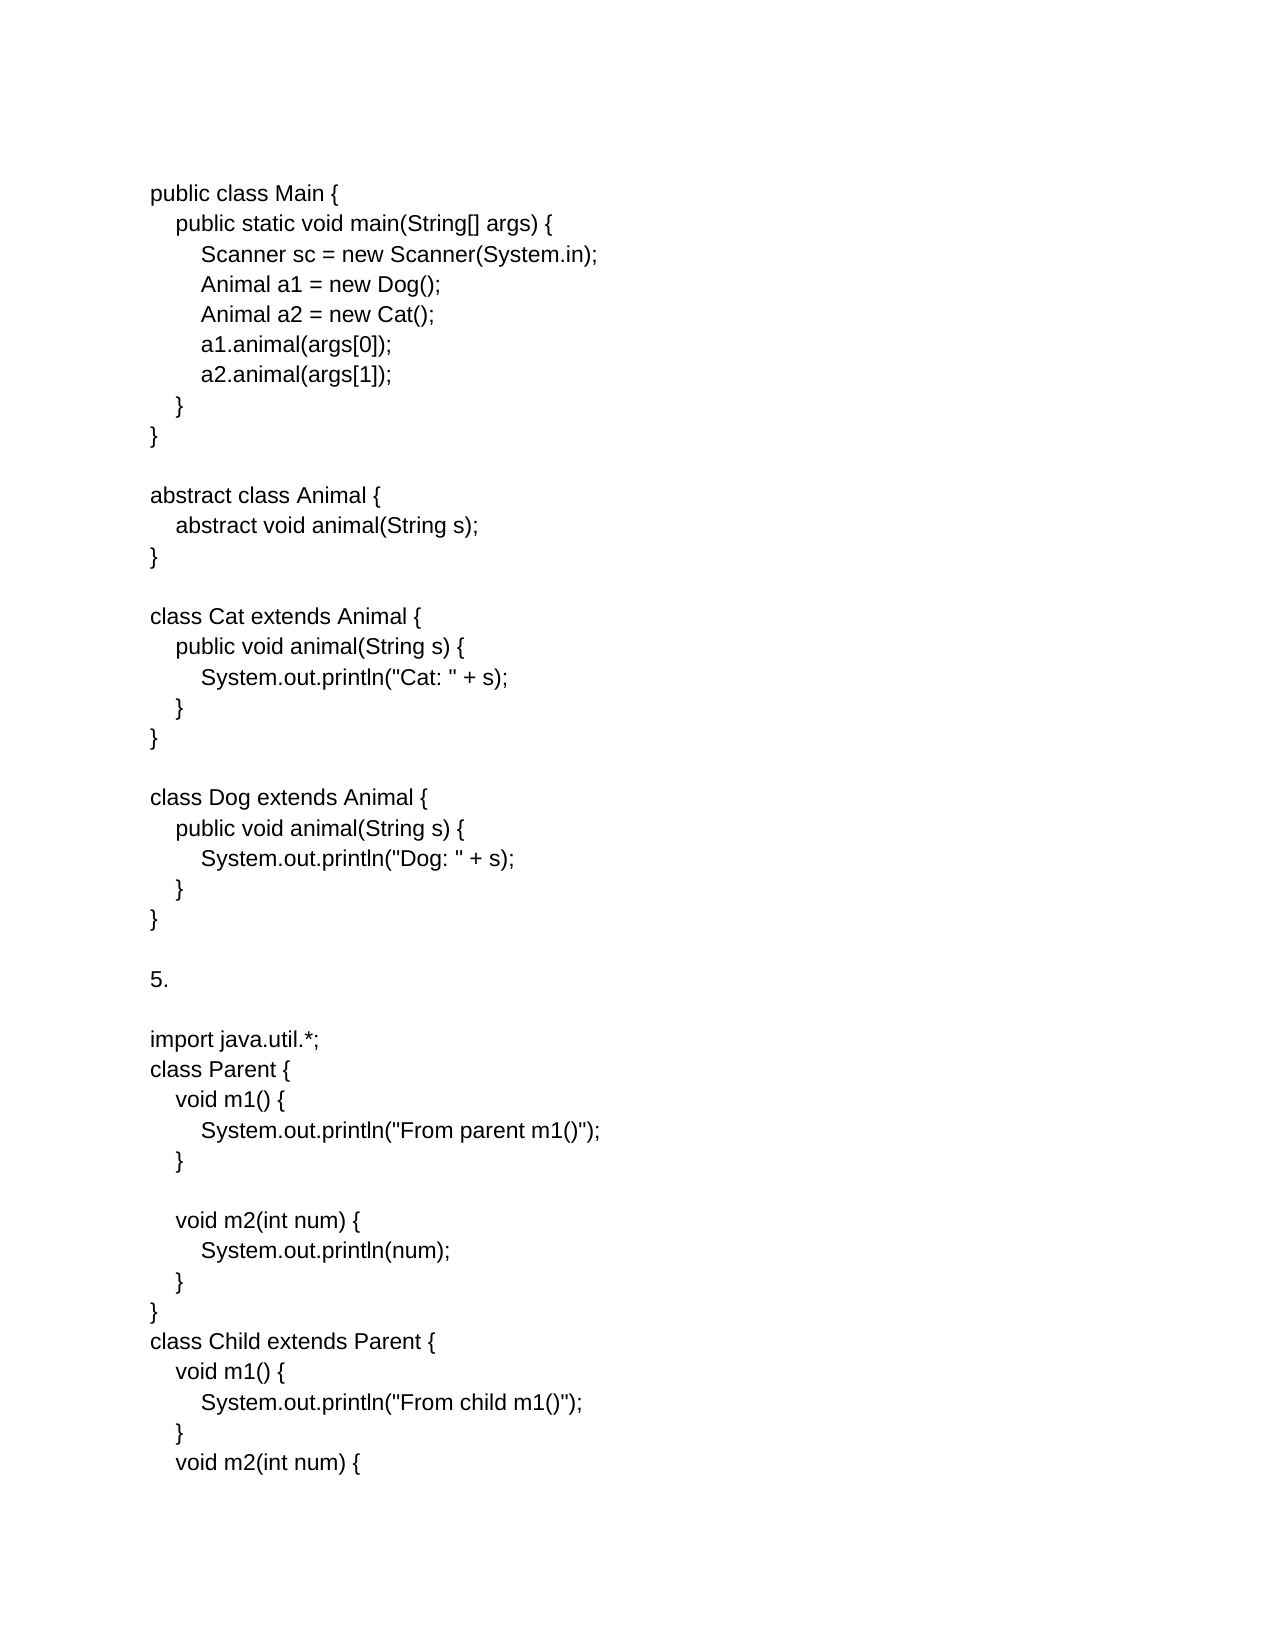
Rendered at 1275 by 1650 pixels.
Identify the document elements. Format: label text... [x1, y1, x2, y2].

text abstract class Animal { [150, 482, 1125, 509]
text a2.animal(args[1]); [150, 361, 1125, 388]
text public void animal(String s) { [150, 814, 1125, 841]
text import java.util.*; [150, 1026, 1125, 1052]
text 5. [150, 966, 1125, 992]
text } [150, 392, 1125, 418]
text class Parent { [150, 1056, 1125, 1083]
text abstract void animal(String s); [150, 512, 1125, 539]
text public void animal(String s) { [150, 633, 1125, 660]
text a1.animal(args[0]); [150, 331, 1125, 358]
text void m1() { [150, 1358, 1125, 1385]
text } [150, 1419, 1125, 1445]
text void m2(int num) { [150, 1207, 1125, 1234]
text } [150, 875, 1125, 901]
text public static void main(String[] args) { [150, 210, 1125, 237]
text System.out.println("From parent m1()"); [150, 1117, 1125, 1143]
text class Child extends Parent { [150, 1328, 1125, 1354]
text } [150, 694, 1125, 720]
text Animal a2 = new Cat(); [150, 301, 1125, 327]
text } [150, 1298, 1125, 1324]
text class Cat extends Animal { [150, 603, 1125, 629]
text void m1() { [150, 1086, 1125, 1113]
text System.out.println(num); [150, 1237, 1125, 1264]
text public class Main { [150, 180, 1125, 207]
text System.out.println("Dog: " + s); [150, 845, 1125, 871]
text } [150, 543, 1125, 569]
text class Dog extends Animal { [150, 784, 1125, 811]
text } [150, 724, 1125, 750]
text Animal a1 = new Dog(); [150, 271, 1125, 297]
text System.out.println("Cat: " + s); [150, 663, 1125, 690]
text System.out.println("From child m1()"); [150, 1388, 1125, 1415]
text } [150, 1268, 1125, 1294]
text } [150, 422, 1125, 448]
text } [150, 905, 1125, 932]
text Scanner sc = new Scanner(System.in); [150, 241, 1125, 267]
text void m2(int num) { [150, 1449, 1125, 1475]
text } [150, 1147, 1125, 1173]
